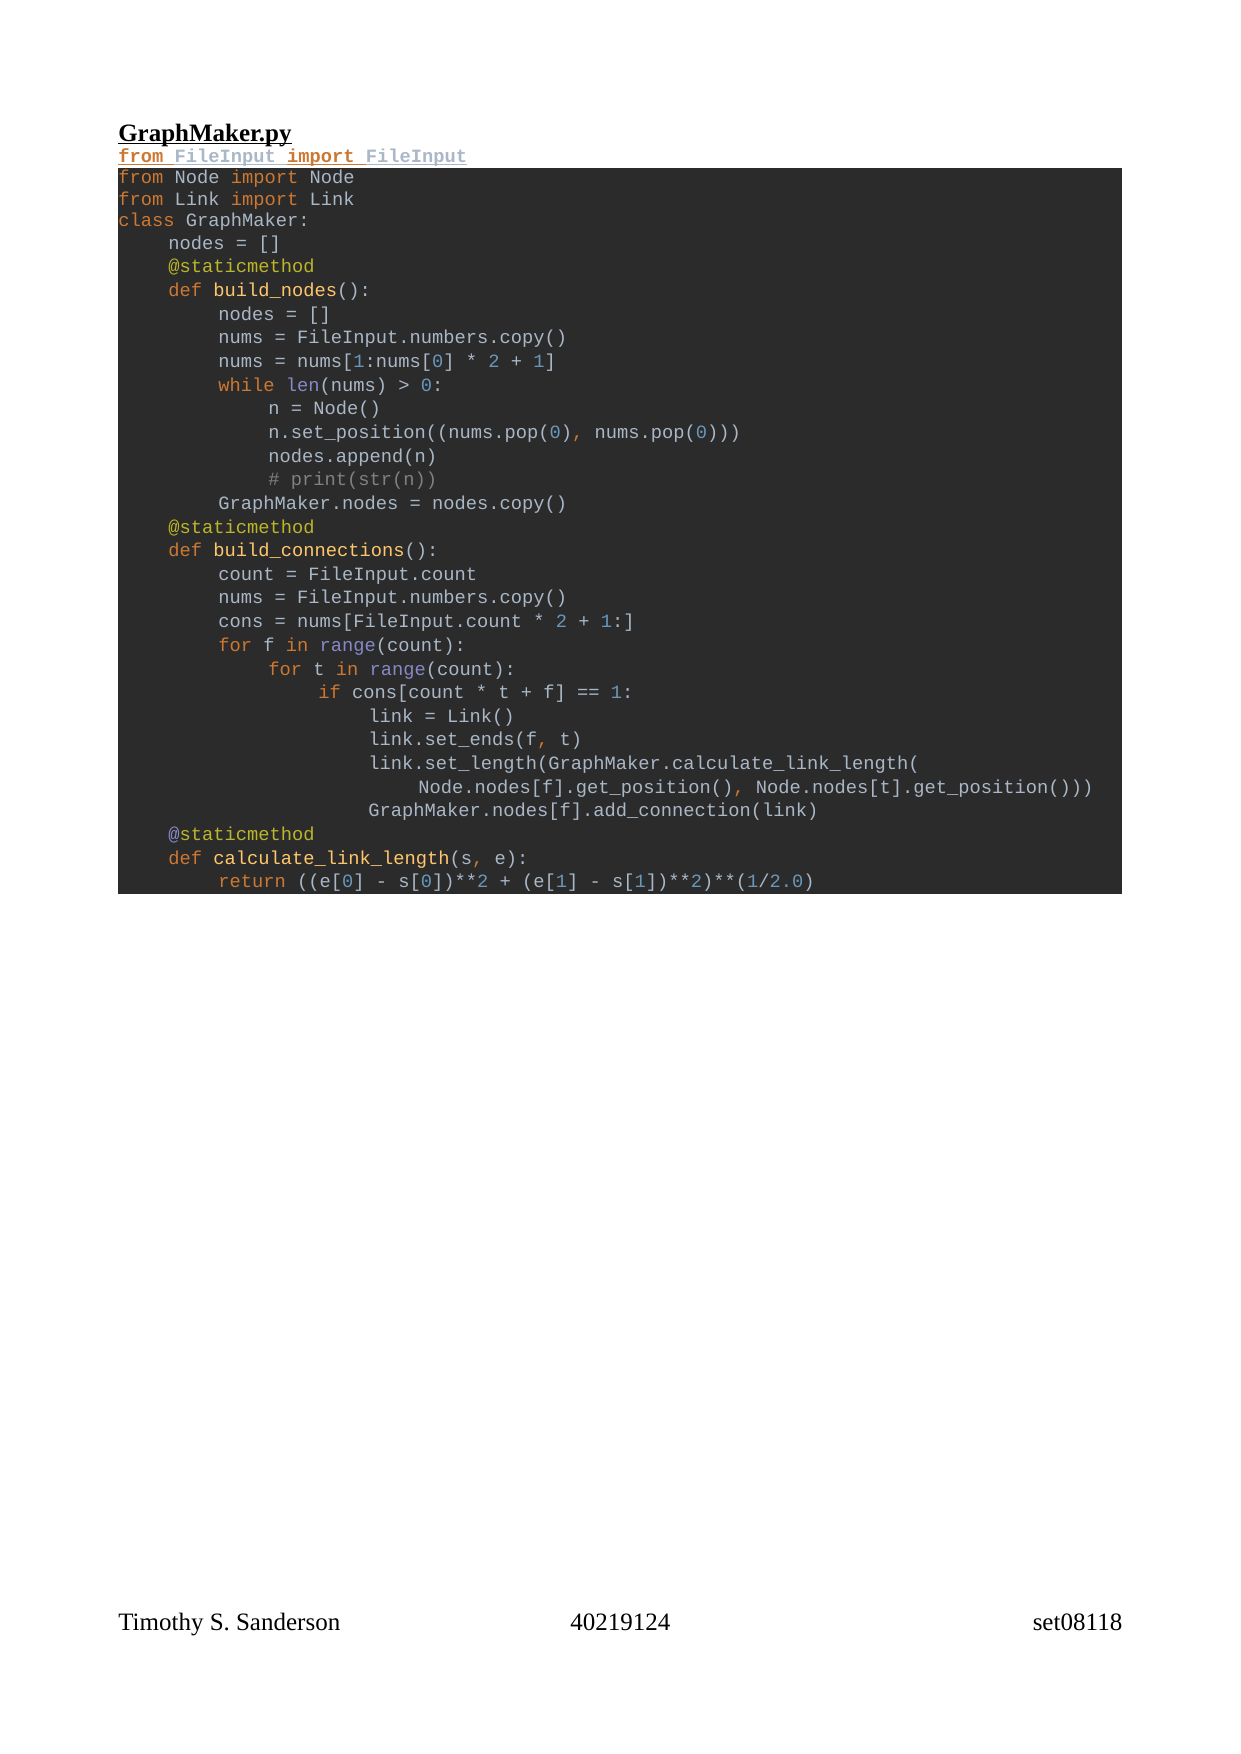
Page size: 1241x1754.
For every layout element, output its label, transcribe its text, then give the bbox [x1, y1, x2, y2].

text n.set_position((nums.pop(0), nums.pop(0))) [118, 421, 1122, 445]
text from Link import Link [118, 189, 1122, 211]
text for f in range(count): [118, 634, 1122, 657]
text @staticmethod [118, 516, 1122, 539]
text from Node import Node [118, 168, 1122, 189]
text Node.nodes[f].get_position(), Node.nodes[t].get_position())) [118, 776, 1122, 799]
text nodes = [] [118, 232, 1122, 256]
text link.set_length(GraphMaker.calculate_link_length( [118, 752, 1122, 776]
text link = Link() [118, 705, 1122, 728]
text nums = FileInput.numbers.copy() [118, 587, 1122, 610]
text nodes = [] [118, 303, 1122, 326]
text nums = nums[1:nums[0] * 2 + 1] [118, 350, 1122, 374]
text GraphMaker.py [118, 118, 1122, 147]
text def build_connections(): [118, 539, 1122, 563]
text while len(nums) > 0: [118, 374, 1122, 397]
text if cons[count * t + f] == 1: [118, 681, 1122, 705]
text # print(str(n)) [118, 468, 1122, 492]
text for t in range(count): [118, 657, 1122, 681]
text return ((e[0] - s[0])**2 + (e[1] - s[1])**2)**(1/2.0) [118, 870, 1122, 894]
text nums = FileInput.numbers.copy() [118, 326, 1122, 350]
text count = FileInput.count [118, 563, 1122, 587]
text @staticmethod [118, 256, 1122, 279]
text from FileInput import FileInput [118, 147, 1122, 168]
text GraphMaker.nodes[f].add_connection(link) [118, 799, 1122, 823]
text def calculate_link_length(s, e): [118, 847, 1122, 870]
text @staticmethod [118, 823, 1122, 847]
text n = Node() [118, 397, 1122, 421]
text class GraphMaker: [118, 211, 1122, 232]
text cons = nums[FileInput.count * 2 + 1:] [118, 610, 1122, 634]
text GraphMaker.nodes = nodes.copy() [118, 492, 1122, 516]
text nodes.append(n) [118, 445, 1122, 468]
text link.set_ends(f, t) [118, 728, 1122, 752]
text def build_nodes(): [118, 279, 1122, 303]
